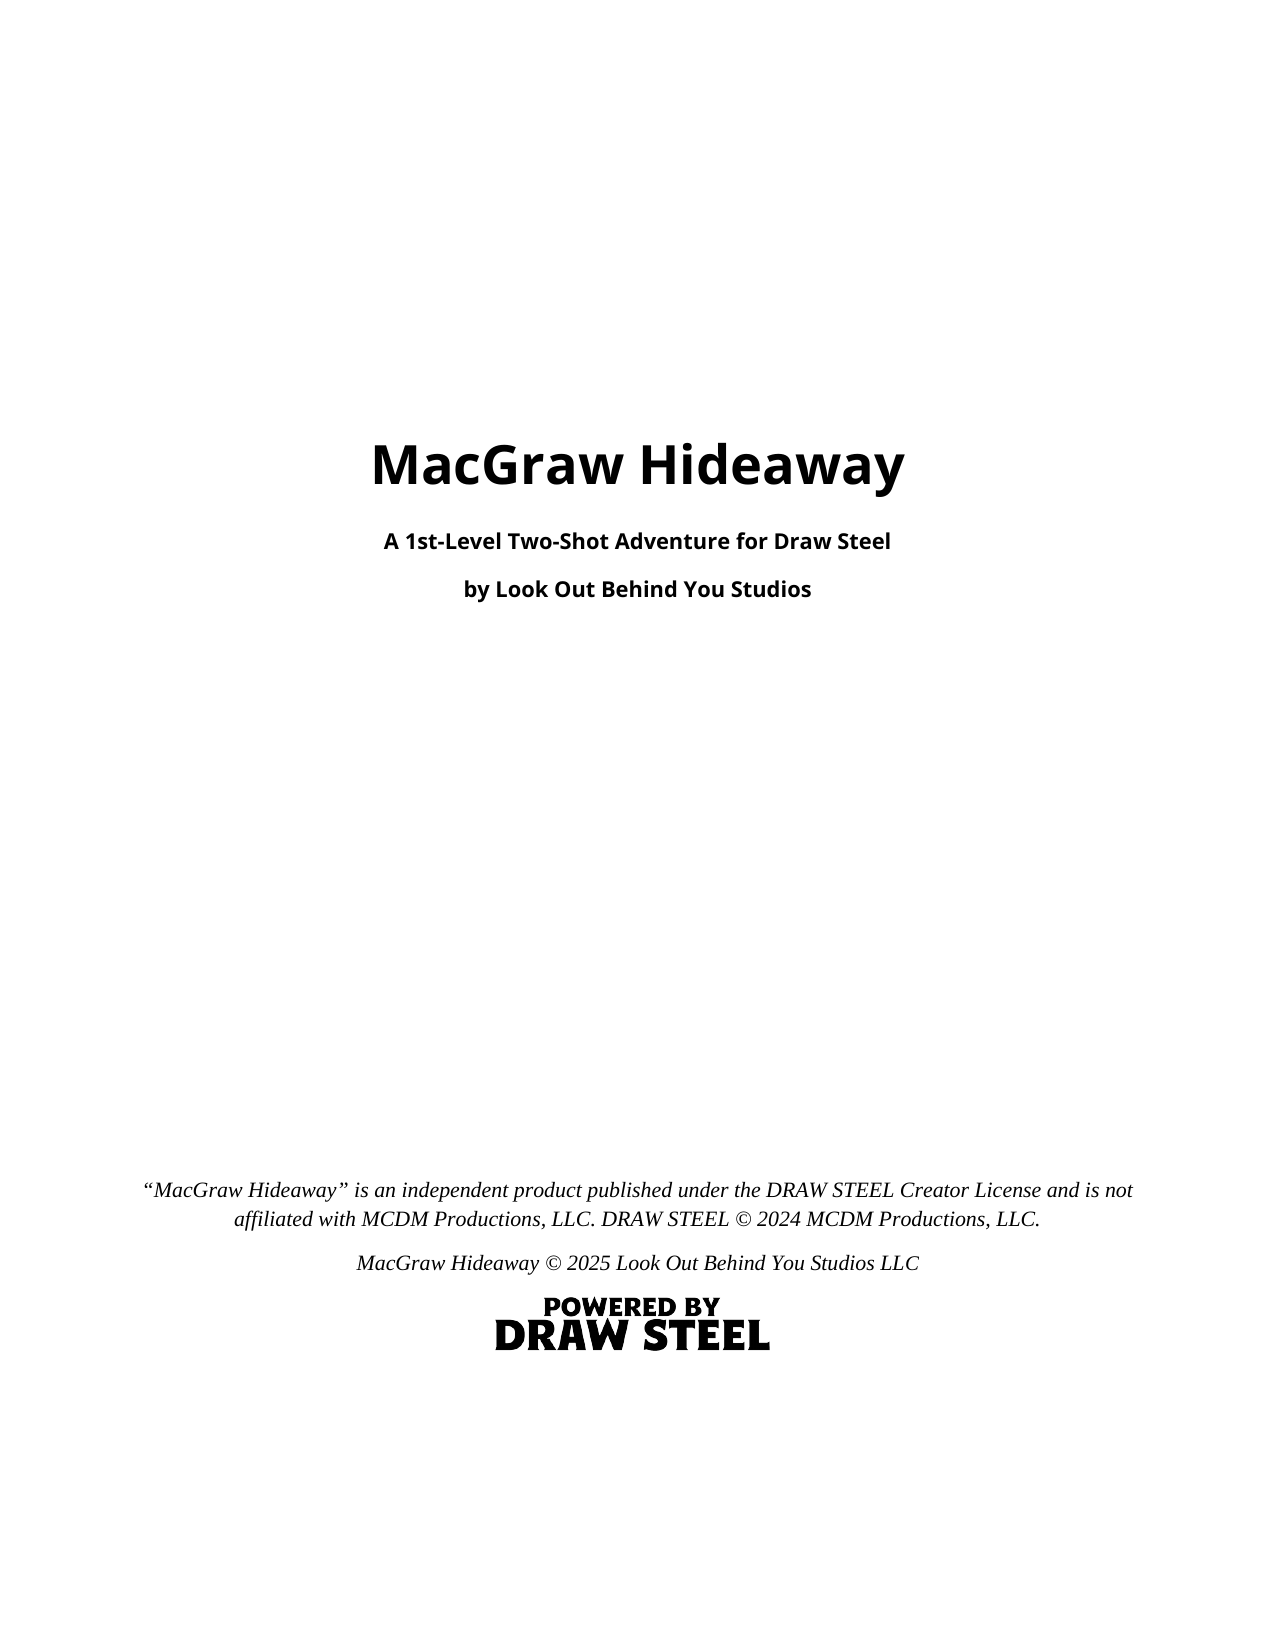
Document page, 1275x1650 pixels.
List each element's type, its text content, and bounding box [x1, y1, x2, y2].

text MacGraw Hideaway © 2025 Look Out Behind You Studios LLC [118, 1249, 1157, 1275]
picture [118, 1285, 1157, 1364]
subtitle “MacGraw Hideaway” is an independent product published under the DRAW STEEL Creator License and is not affiliated with MCDM Productions, LLC. DRAW STEEL © 2024 MCDM Productions, LLC. [118, 1177, 1157, 1231]
text by Look Out Behind You Studios [118, 574, 1157, 604]
text A 1st-Level Two-Shot Adventure for Draw Steel [118, 526, 1157, 555]
text MacGraw Hideaway [118, 426, 1157, 500]
